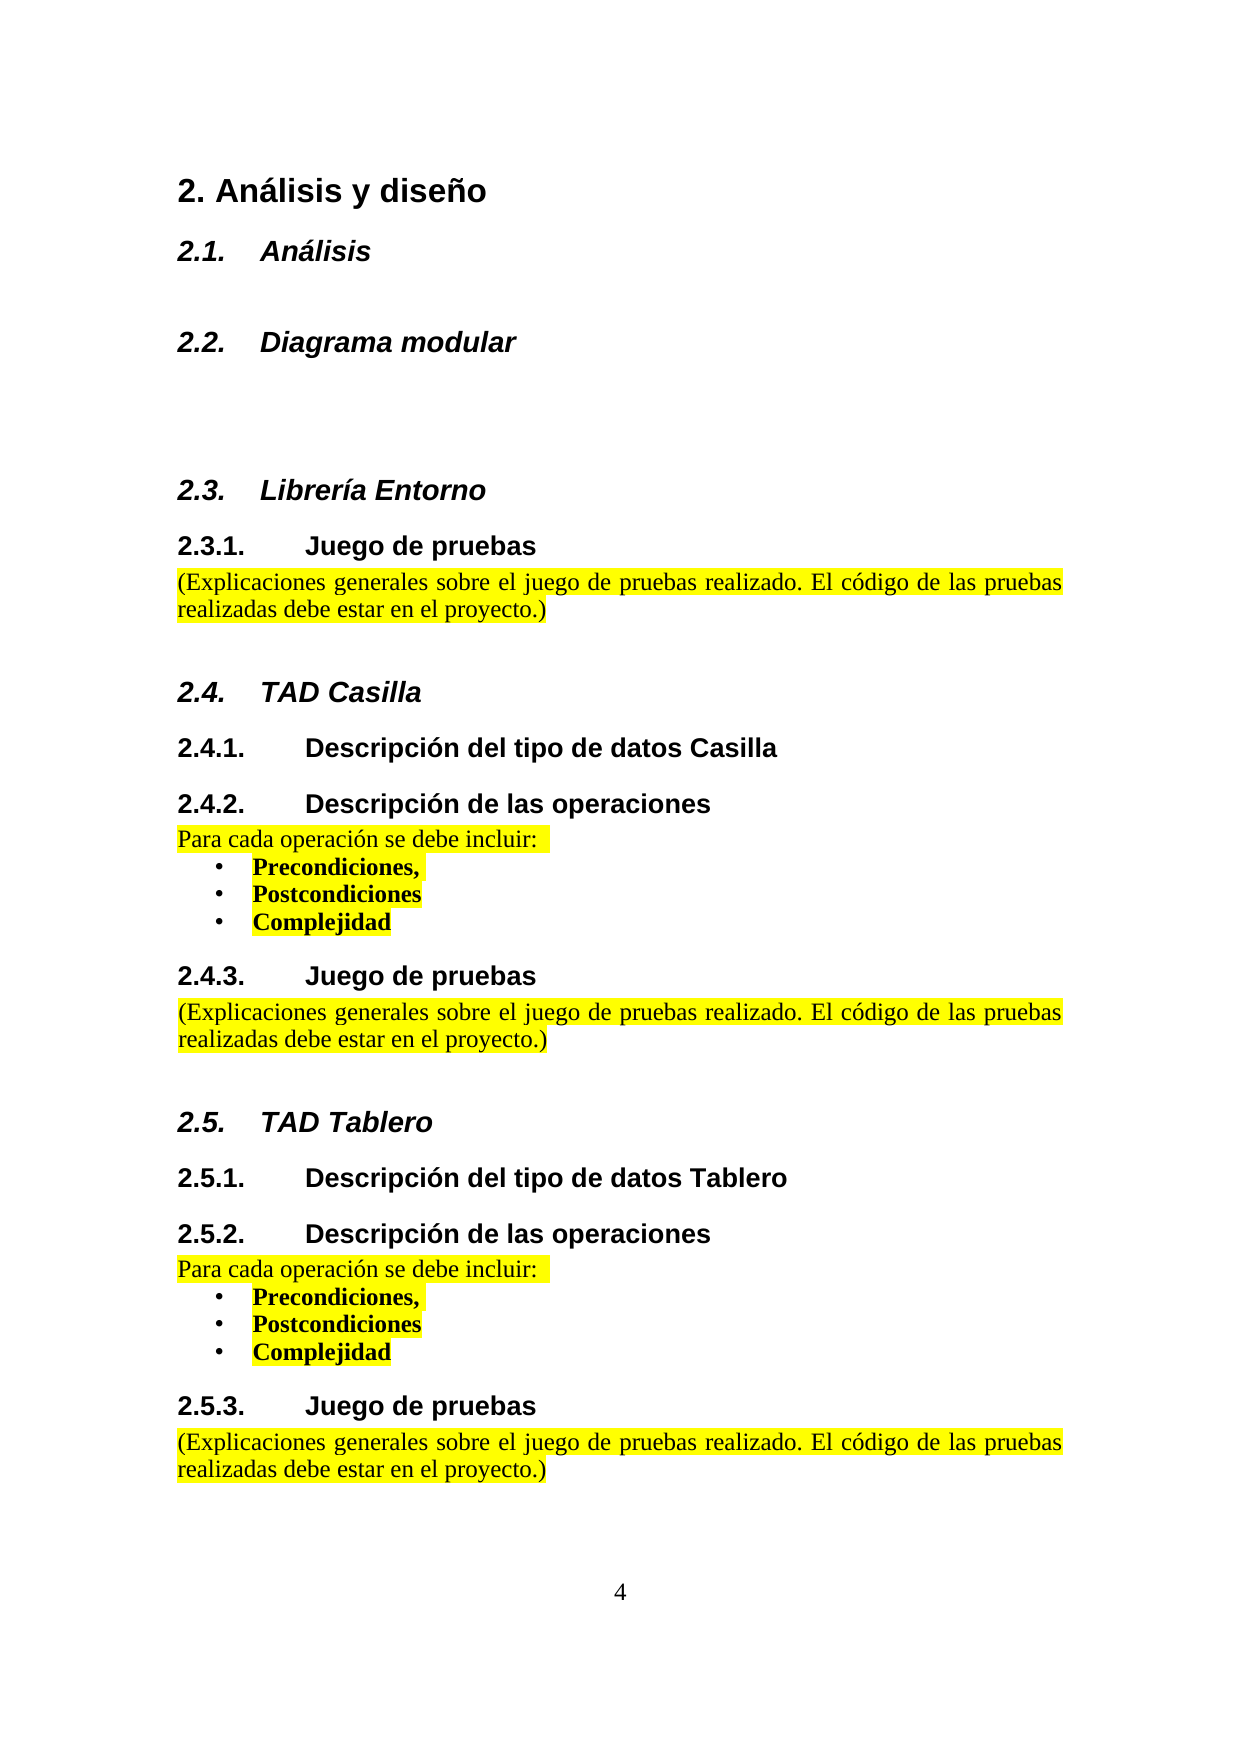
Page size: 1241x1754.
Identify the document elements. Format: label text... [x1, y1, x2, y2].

subtitle TAD Casilla [177, 676, 1063, 708]
text Para cada operación se debe incluir: [177, 825, 1063, 853]
subtitle Descripción del tipo de datos Tablero [177, 1163, 1063, 1194]
text (Explicaciones generales sobre el juego de pruebas realizado. El código de las pruebas realizadas debe estar en el proyecto.) [178, 998, 1063, 1053]
list Precondiciones, [215, 853, 1063, 881]
text Para cada operación se debe incluir: [177, 1255, 1063, 1283]
subtitle Descripción de las operaciones [177, 1219, 1063, 1249]
subtitle Descripción de las operaciones [177, 789, 1063, 819]
list Postcondiciones [215, 881, 1063, 908]
list Complejidad [215, 908, 1063, 936]
subtitle TAD Tablero [177, 1106, 1063, 1138]
subtitle Juego de pruebas [177, 531, 1063, 561]
subtitle Análisis [177, 235, 1063, 267]
subtitle Juego de pruebas [177, 1391, 1063, 1421]
text (Explicaciones generales sobre el juego de pruebas realizado. El código de las pruebas realizadas debe estar en el proyecto.) [177, 1428, 1063, 1483]
subtitle Librería Entorno [177, 473, 1063, 506]
text (Explicaciones generales sobre el juego de pruebas realizado. El código de las pruebas realizadas debe estar en el proyecto.) [177, 568, 1063, 623]
subtitle Juego de pruebas [177, 961, 1063, 991]
subtitle Análisis y diseño [177, 173, 1063, 210]
list Precondiciones, [215, 1283, 1063, 1311]
subtitle Descripción del tipo de datos Casilla [177, 733, 1063, 764]
subtitle Diagrama modular [177, 326, 1063, 359]
list Complejidad [215, 1338, 1063, 1366]
list Postcondiciones [215, 1311, 1063, 1338]
